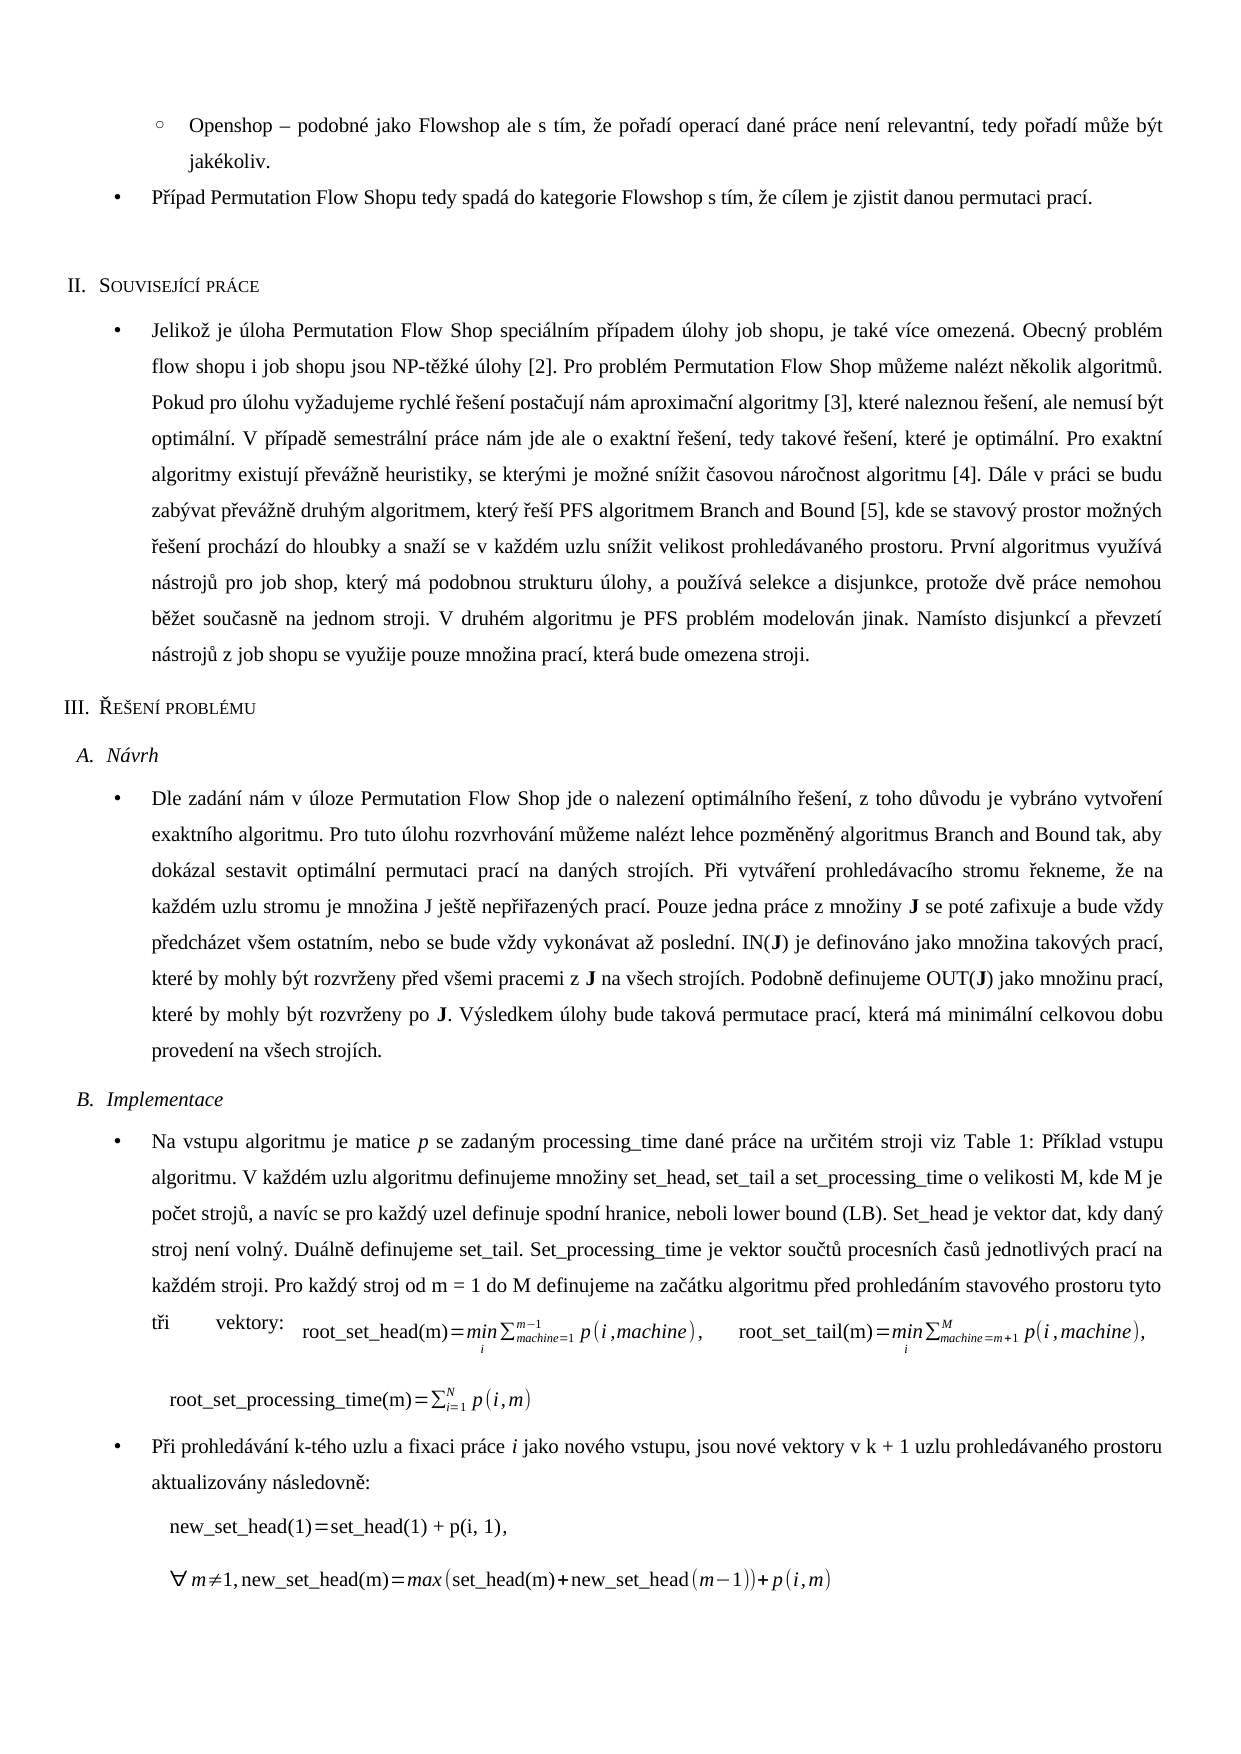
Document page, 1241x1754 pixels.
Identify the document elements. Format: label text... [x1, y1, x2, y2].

subtitle Návrh [76, 743, 1164, 767]
subtitle Implementace [76, 1086, 1164, 1111]
list Jelikož je úloha Permutation Flow Shop speciálním případem úlohy job shopu, je také více omezená. Obecný problém flow shopu i job shopu jsou NP-těžké úlohy [2]. Pro problém Permutation Flow Shop můžeme nalézt několik algoritmů. Pokud pro úlohu vyžadujeme rychlé řešení postačují nám aproximační algoritmy [3], které naleznou řešení, ale nemusí být optimální. V případě semestrální práce nám jde ale o exaktní řešení, tedy takové řešení, které je optimální. Pro exaktní algoritmy existují převážně heuristiky, se kterými je možné snížit časovou náročnost algoritmu [4]. Dále v práci se budu zabývat převážně druhým algoritmem, který řeší PFS algoritmem Branch and Bound [5], kde se stavový prostor možných řešení prochází do hloubky a snaží se v každém uzlu snížit velikost prohledávaného prostoru. První algoritmus využívá nástrojů pro job shop, který má podobnou strukturu úlohy, a používá selekce a disjunkce, protože dvě práce nemohou běžet současně na jednom stroji. V druhém algoritmu je PFS problém modelován jinak. Namísto disjunkcí a převzetí nástrojů z job shopu se využije pouze množina prací, která bude omezena stroji. [114, 318, 1164, 666]
subtitle Řešení problému [76, 695, 1164, 719]
list Openshop – podobné jako Flowshop ale s tím, že pořadí operací dané práce není relevantní, tedy pořadí může být jakékoliv. [151, 112, 1164, 173]
list Dle zadání nám v úloze Permutation Flow Shop jde o nalezení optimálního řešení, z toho důvodu je vybráno vytvoření exaktního algoritmu. Pro tuto úlohu rozvrhování můžeme nalézt lehce pozměněný algoritmus Branch and Bound tak, aby dokázal sestavit optimální permutaci prací na daných strojích. Při vytváření prohledávacího stromu řekneme, že na každém uzlu stromu je množina J ještě nepřiřazených prací. Pouze jedna práce z množiny J se poté zafixuje a bude vždy předcházet všem ostatním, nebo se bude vždy vykonávat až poslední. IN(J) je definováno jako množina takových prací, které by mohly být rozvrženy před všemi pracemi z J na všech strojích. Podobně definujeme OUT(J) jako množinu prací, které by mohly být rozvrženy po J. Výsledkem úlohy bude taková permutace prací, která má minimální celkovou dobu provedení na všech strojích. [114, 786, 1164, 1062]
list Na vstupu algoritmu je matice p se zadaným processing_time dané práce na určitém stroji viz Table 1: Příklad vstupu algoritmu. V každém uzlu algoritmu definujeme množiny set_head, set_tail a set_processing_time o velikosti M, kde M je počet strojů, a navíc se pro každý uzel definuje spodní hranice, neboli lower bound (LB). Set_head je vektor dat, kdy daný stroj není volný. Duálně definujeme set_tail. Set_processing_time je vektor součtů procesních časů jednotlivých prací na každém stroji. Pro každý stroj od m = 1 do M definujeme na začátku algoritmu před prohledáním stavového prostoru tyto tři vektory: [114, 1129, 1164, 1422]
list Při prohledávání k-tého uzlu a fixaci práce i jako nového vstupu, jsou nové vektory v k + 1 uzlu prohledávaného prostoru aktualizovány následovně: [114, 1434, 1164, 1494]
subtitle Související práce [76, 273, 1164, 297]
list Případ Permutation Flow Shopu tedy spadá do kategorie Flowshop s tím, že cílem je zjistit danou permutaci prací. [114, 184, 1164, 209]
